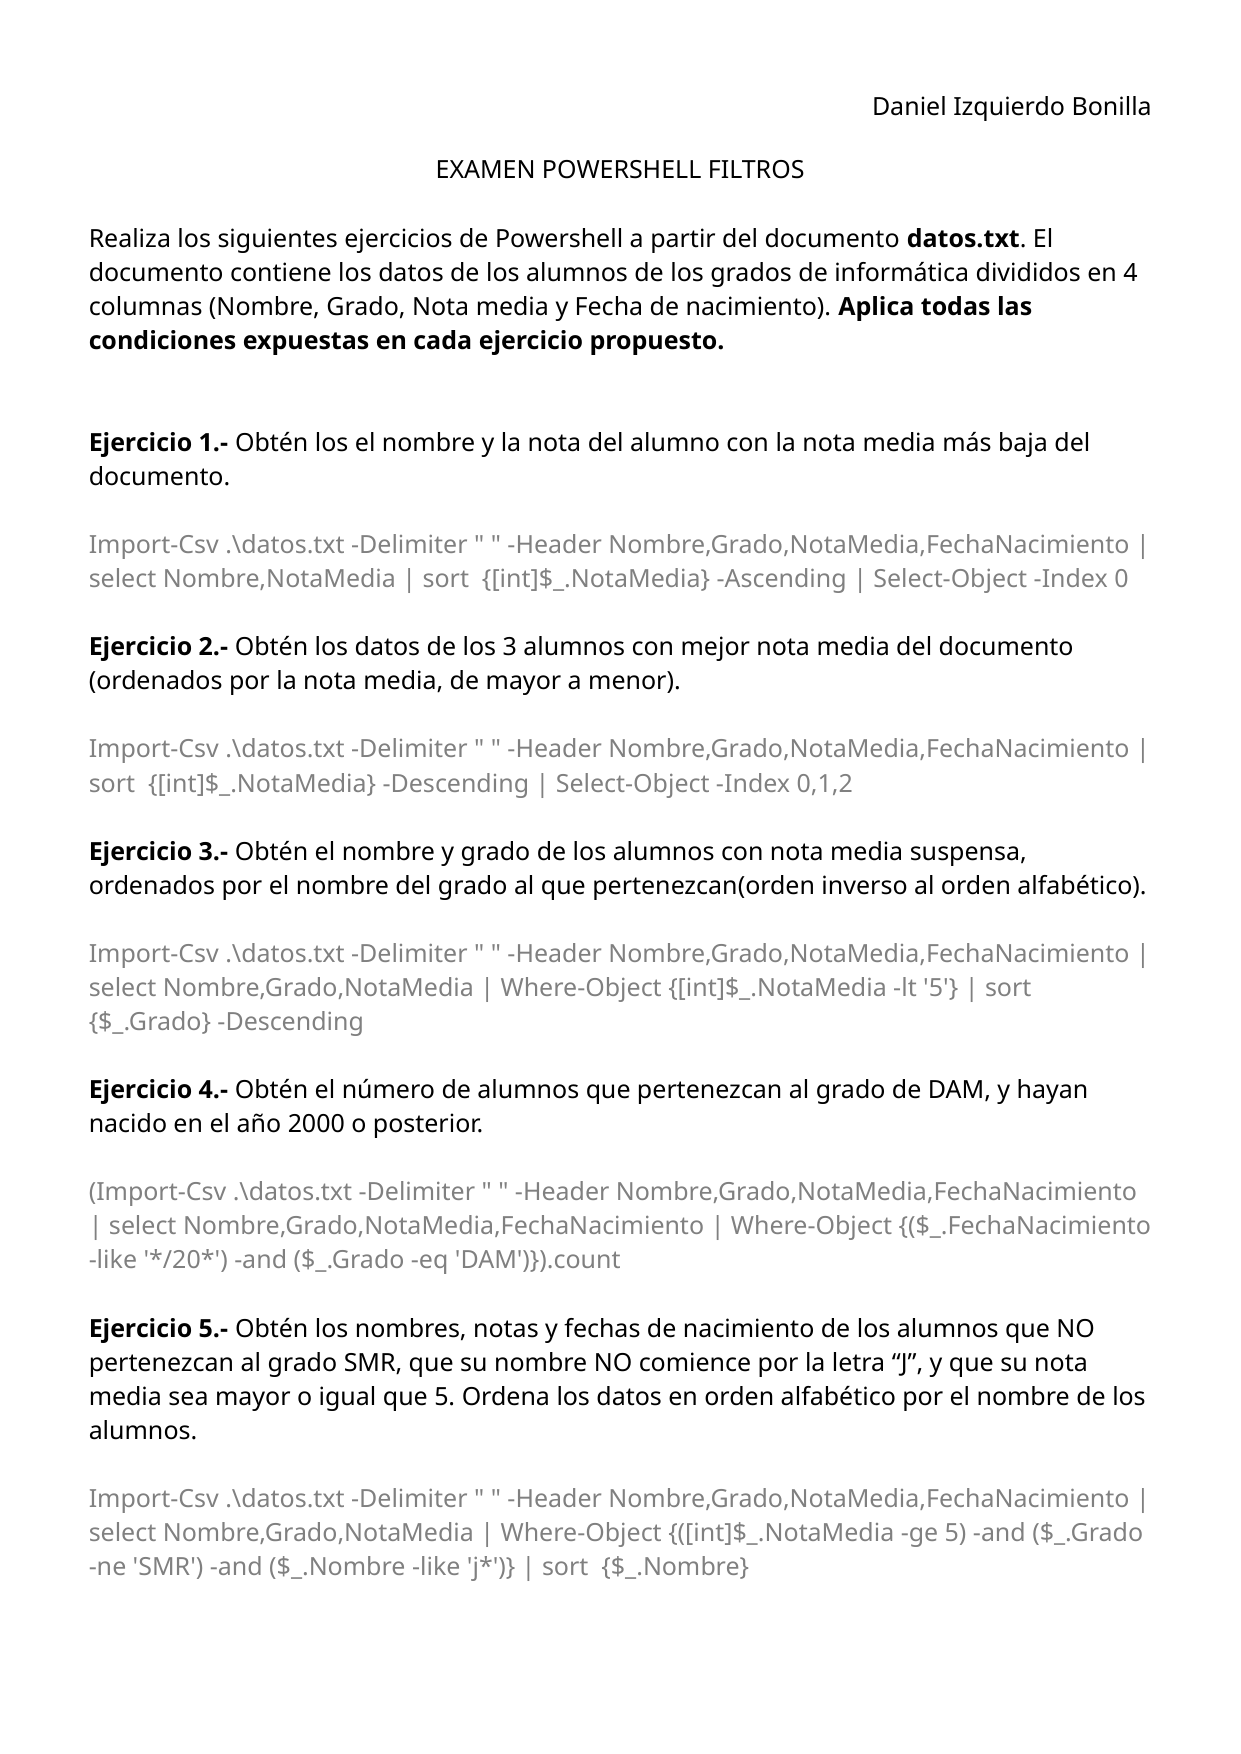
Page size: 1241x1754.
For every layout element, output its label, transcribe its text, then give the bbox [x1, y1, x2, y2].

text Import-Csv .\datos.txt -Delimiter " " -Header Nombre,Grado,NotaMedia,FechaNacimiento | select Nombre,Grado,NotaMedia | Where-Object {[int]$_.NotaMedia -lt '5'} | sort {$_.Grado} -Descending [88, 936, 1152, 1038]
text Import-Csv .\datos.txt -Delimiter " " -Header Nombre,Grado,NotaMedia,FechaNacimiento | select Nombre,Grado,NotaMedia | Where-Object {([int]$_.NotaMedia -ge 5) -and ($_.Grado -ne 'SMR') -and ($_.Nombre -like 'j*')} | sort {$_.Nombre} [88, 1481, 1152, 1583]
text (Import-Csv .\datos.txt -Delimiter " " -Header Nombre,Grado,NotaMedia,FechaNacimiento | select Nombre,Grado,NotaMedia,FechaNacimiento | Where-Object {($_.FechaNacimiento -like '*/20*') -and ($_.Grado -eq 'DAM')}).count [88, 1174, 1152, 1276]
text Ejercicio 4.- Obtén el número de alumnos que pertenezcan al grado de DAM, y hayan nacido en el año 2000 o posterior. [88, 1072, 1152, 1140]
text Ejercicio 5.- Obtén los nombres, notas y fechas de nacimiento de los alumnos que NO pertenezcan al grado SMR, que su nombre NO comience por la letra “J”, y que su nota media sea mayor o igual que 5. Ordena los datos en orden alfabético por el nombre de los alumnos. [88, 1310, 1152, 1446]
text Import-Csv .\datos.txt -Delimiter " " -Header Nombre,Grado,NotaMedia,FechaNacimiento | select Nombre,NotaMedia | sort {[int]$_.NotaMedia} -Ascending | Select-Object -Index 0 [88, 527, 1152, 595]
text Ejercicio 1.- Obtén los el nombre y la nota del alumno con la nota media más baja del documento. [88, 424, 1152, 493]
text EXAMEN POWERSHELL FILTROS [88, 152, 1152, 186]
text Import-Csv .\datos.txt -Delimiter " " -Header Nombre,Grado,NotaMedia,FechaNacimiento | sort {[int]$_.NotaMedia} -Descending | Select-Object -Index 0,1,2 [88, 731, 1152, 799]
text Ejercicio 3.- Obtén el nombre y grado de los alumnos con nota media suspensa, ordenados por el nombre del grado al que pertenezcan(orden inverso al orden alfabético). [88, 833, 1152, 901]
text Realiza los siguientes ejercicios de Powershell a partir del documento datos.txt. El documento contiene los datos de los alumnos de los grados de informática divididos en 4 columnas (Nombre, Grado, Nota media y Fecha de nacimiento). Aplica todas las condiciones expuestas en cada ejercicio propuesto. [88, 220, 1152, 356]
text Ejercicio 2.- Obtén los datos de los 3 alumnos con mejor nota media del documento (ordenados por la nota media, de mayor a menor). [88, 629, 1152, 697]
